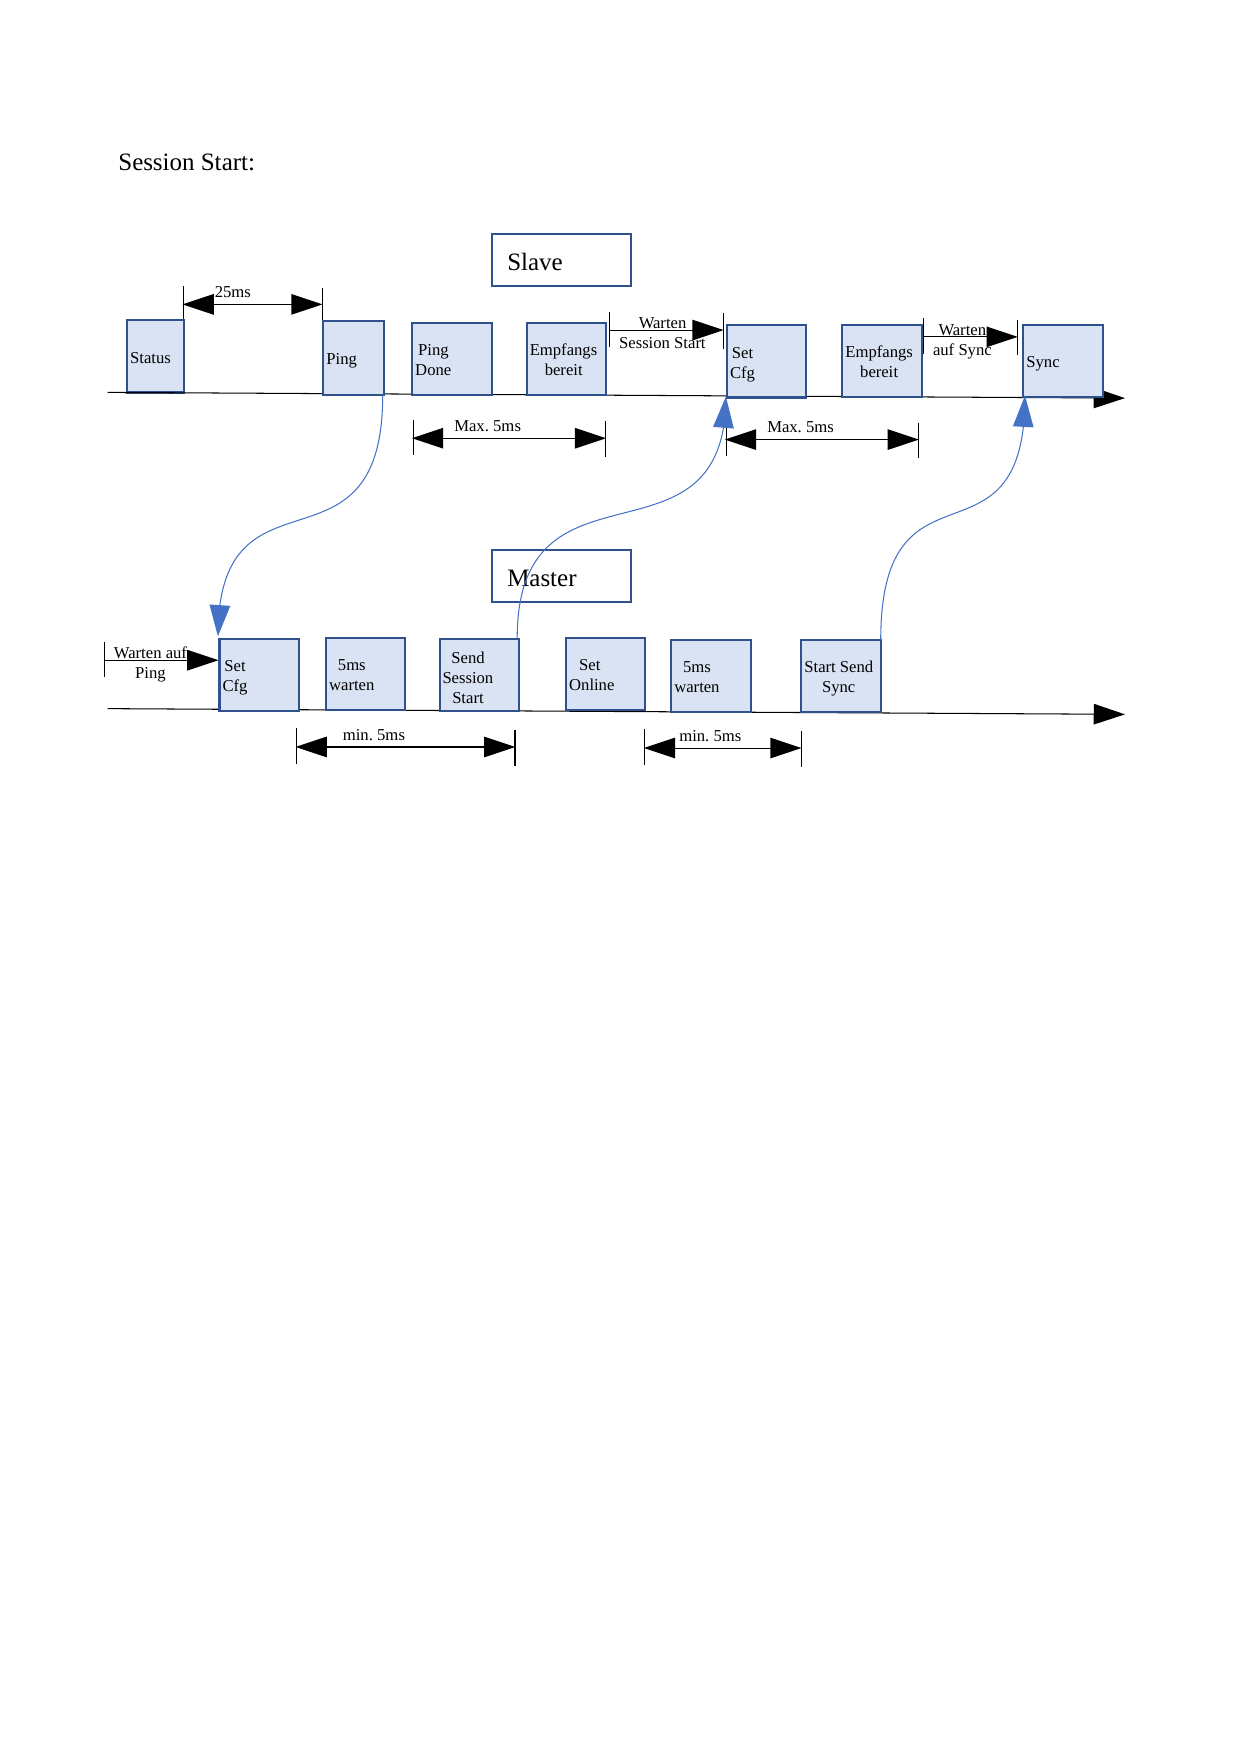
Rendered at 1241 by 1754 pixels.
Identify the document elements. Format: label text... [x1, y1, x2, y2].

text Session Start: [118, 147, 1122, 176]
